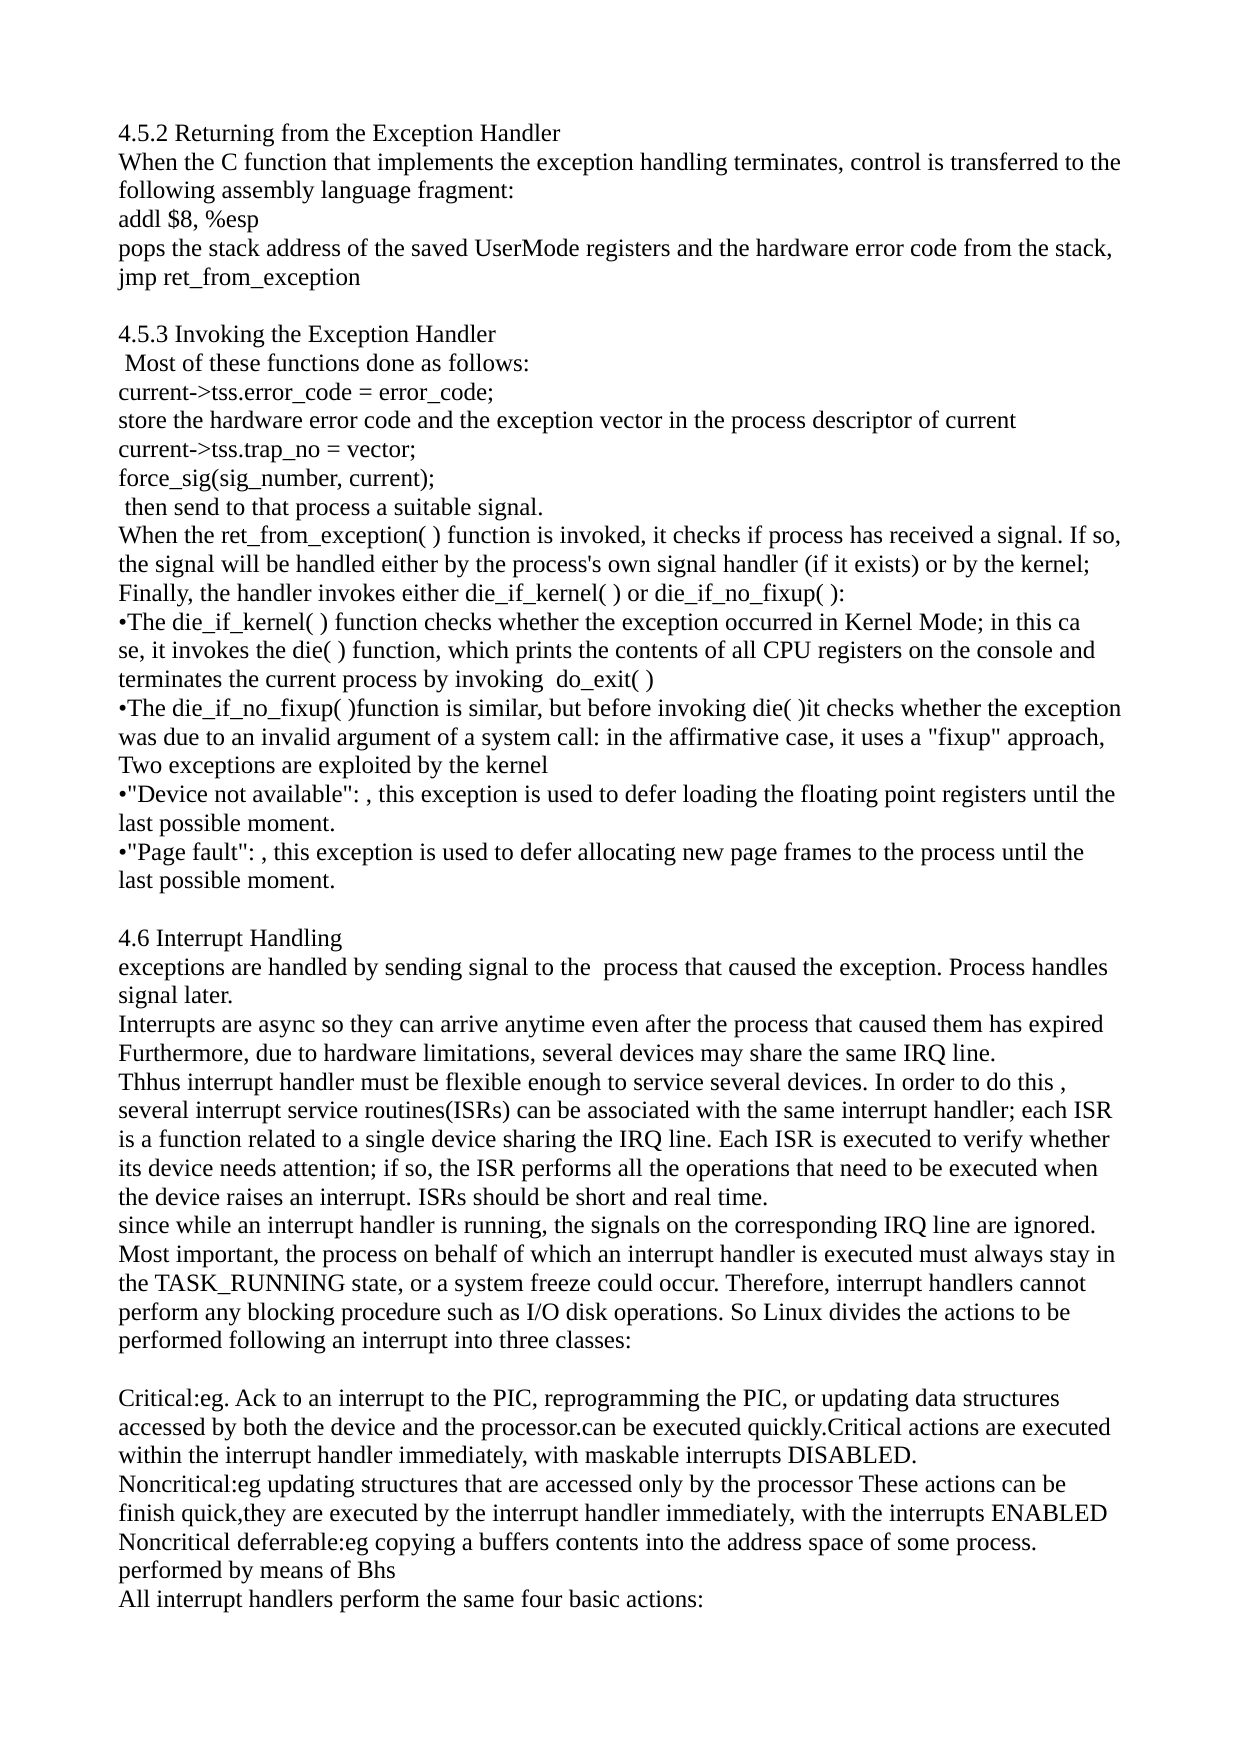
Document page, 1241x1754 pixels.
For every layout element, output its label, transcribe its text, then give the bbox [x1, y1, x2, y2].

text pops the stack address of the saved UserMode registers and the hardware error code from the stack, [118, 233, 1122, 262]
text exceptions are handled by sending signal to the process that caused the exception. Process handles signal later. [118, 952, 1122, 1009]
text 4.6 Interrupt Handling [118, 923, 1122, 952]
text Noncritical deferrable:eg copying a buffers contents into the address space of some process. [118, 1527, 1122, 1556]
text performed by means of Bhs [118, 1556, 1122, 1584]
text Thhus interrupt handler must be flexible enough to service several devices. In order to do this , several interrupt service routines(ISRs) can be associated with the same interrupt handler; each ISR is a function related to a single device sharing the IRQ line. Each ISR is executed to verify whether its device needs attention; if so, the ISR performs all the operations that need to be executed when the device raises an interrupt. ISRs should be short and real time. [118, 1067, 1122, 1211]
text Two exceptions are exploited by the kernel [118, 751, 1122, 779]
text Finally, the handler invokes either die_if_kernel( ) or die_if_no_fixup( ): [118, 578, 1122, 607]
text jmp ret_from_exception [118, 262, 1122, 291]
text •"Device not available": , this exception is used to defer loading the floating point registers until the last possible moment. [118, 779, 1122, 837]
text 4.5.3 Invoking the Exception Handler [118, 319, 1122, 348]
text Noncritical:eg updating structures that are accessed only by the processor These actions can be finish quick,they are executed by the interrupt handler immediately, with the interrupts ENABLED [118, 1469, 1122, 1527]
text store the hardware error code and the exception vector in the process descriptor of current [118, 406, 1122, 434]
text When the C function that implements the exception handling terminates, control is transferred to the following assembly language fragment: [118, 147, 1122, 204]
text since while an interrupt handler is running, the signals on the corresponding IRQ line are ignored. Most important, the process on behalf of which an interrupt handler is executed must always stay in the TASK_RUNNING state, or a system freeze could occur. Therefore, interrupt handlers cannot perform any blocking procedure such as I/O disk operations. So Linux divides the actions to be performed following an interrupt into three classes: [118, 1211, 1122, 1354]
text •The die_if_no_fixup( )function is similar, but before invoking die( )it checks whether the exception was due to an invalid argument of a system call: in the affirmative case, it uses a "fixup" approach, [118, 693, 1122, 751]
text When the ret_from_exception( ) function is invoked, it checks if process has received a signal. If so, the signal will be handled either by the process's own signal handler (if it exists) or by the kernel; [118, 521, 1122, 578]
text addl $8, %esp [118, 204, 1122, 233]
text 4.5.2 Returning from the Exception Handler [118, 118, 1122, 147]
text All interrupt handlers perform the same four basic actions: [118, 1584, 1122, 1613]
text force_sig(sig_number, current); [118, 463, 1122, 492]
text Critical:eg. Ack to an interrupt to the PIC, reprogramming the PIC, or updating data structures accessed by both the device and the processor.can be executed quickly.Critical actions are executed within the interrupt handler immediately, with maskable interrupts DISABLED. [118, 1383, 1122, 1469]
text current->tss.trap_no = vector; [118, 434, 1122, 463]
text then send to that process a suitable signal. [118, 492, 1122, 521]
text Most of these functions done as follows: [118, 348, 1122, 377]
text current->tss.error_code = error_code; [118, 377, 1122, 406]
text Interrupts are async so they can arrive anytime even after the process that caused them has expired Furthermore, due to hardware limitations, several devices may share the same IRQ line. [118, 1009, 1122, 1067]
text •"Page fault": , this exception is used to defer allocating new page frames to the process until the last possible moment. [118, 837, 1122, 894]
text se, it invokes the die( ) function, which prints the contents of all CPU registers on the console and terminates the current process by invoking do_exit( ) [118, 636, 1122, 693]
text •The die_if_kernel( ) function checks whether the exception occurred in Kernel Mode; in this ca [118, 607, 1122, 636]
